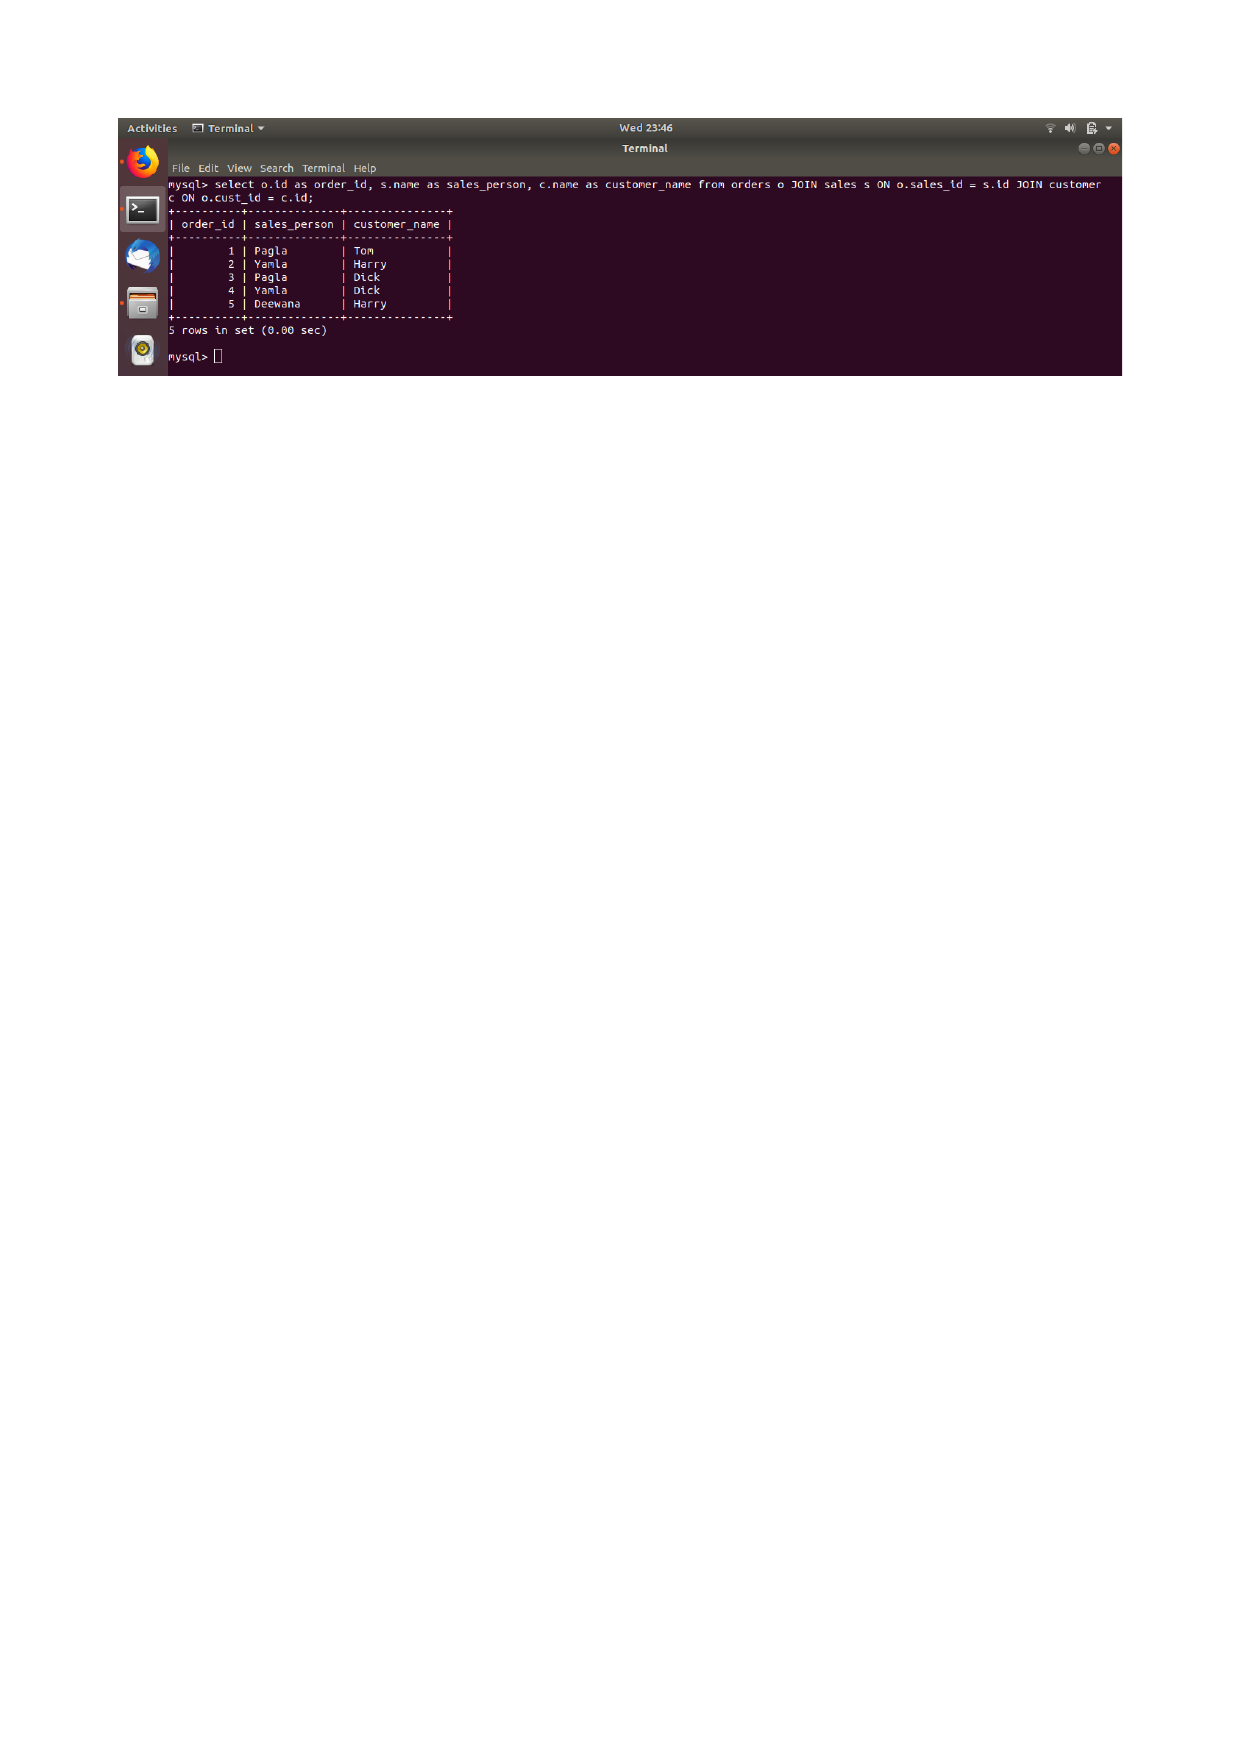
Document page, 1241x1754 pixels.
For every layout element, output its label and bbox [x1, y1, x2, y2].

picture [118, 118, 1123, 376]
